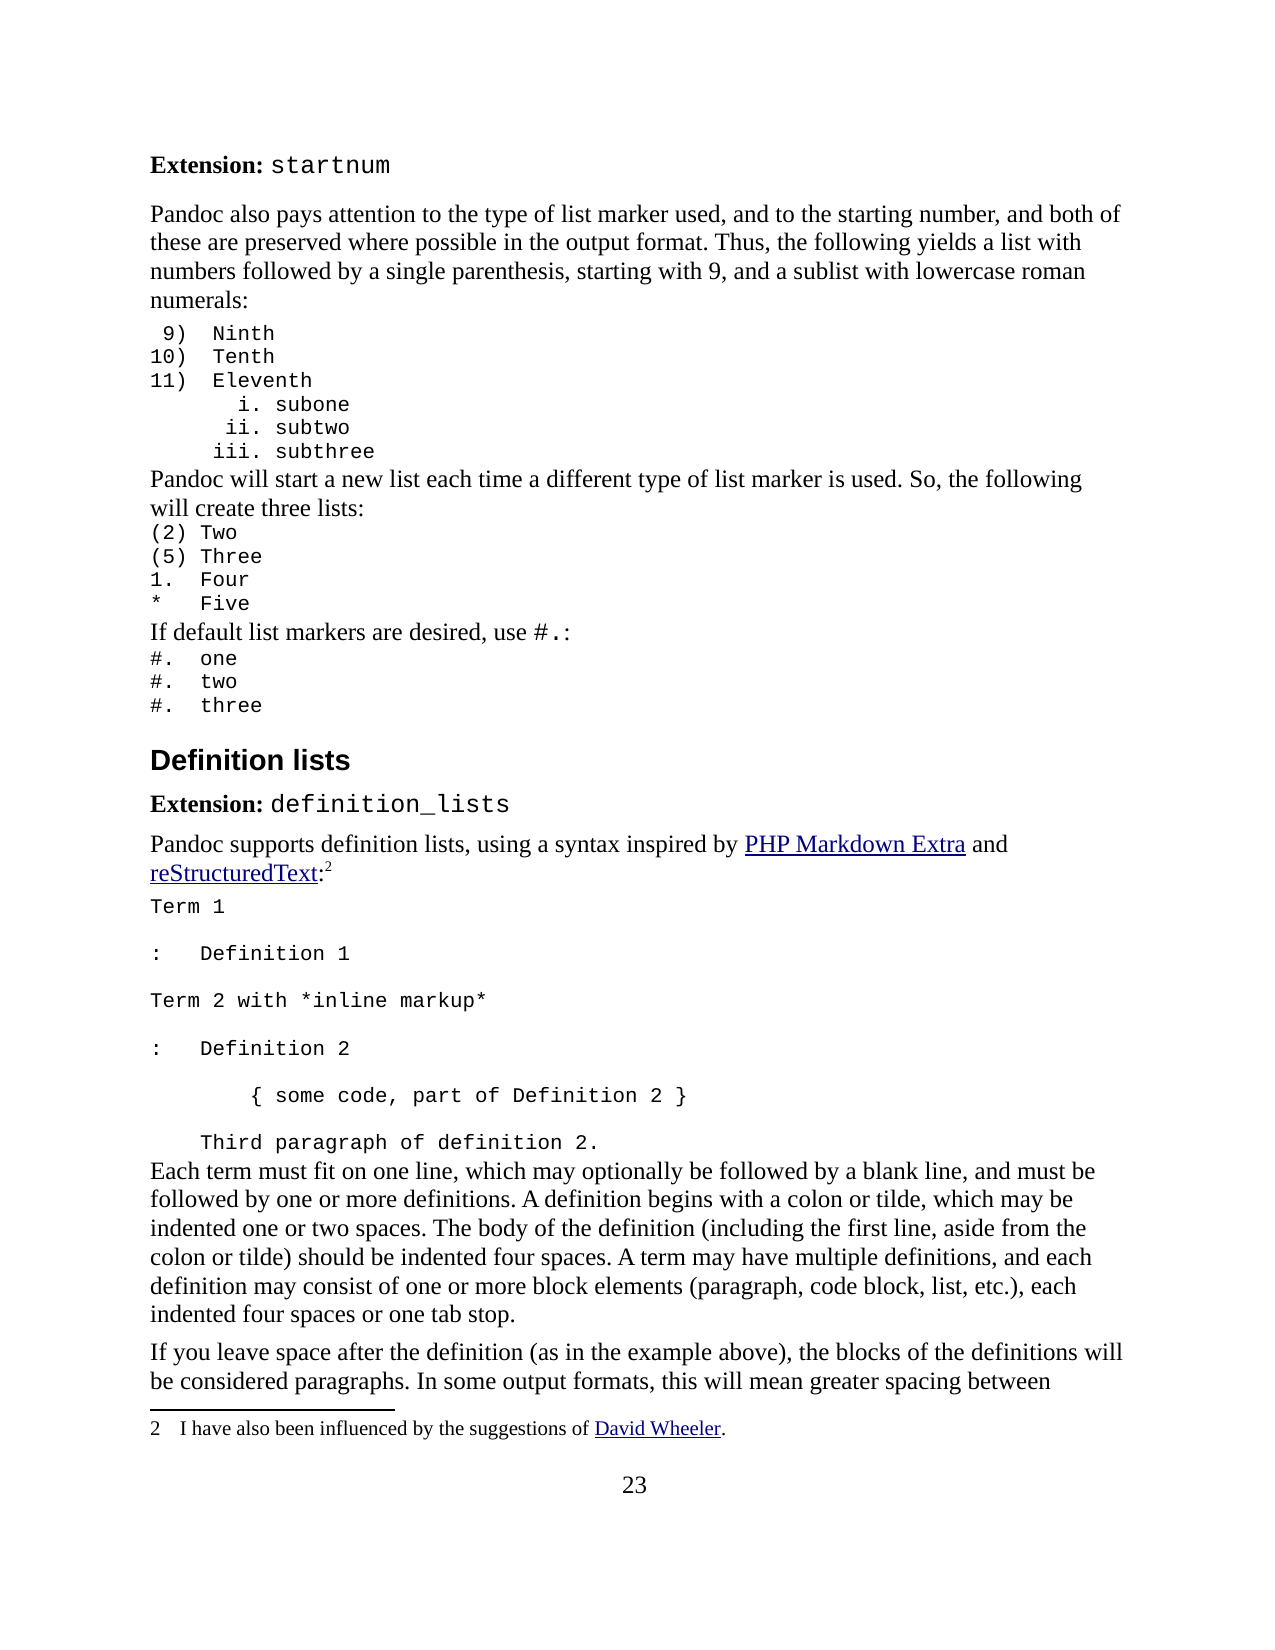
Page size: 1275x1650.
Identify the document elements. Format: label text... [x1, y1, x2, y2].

text (5) Three [150, 546, 1125, 569]
text 10) Tenth [150, 346, 1125, 370]
text Third paragraph of definition 2. [150, 1132, 1125, 1156]
text iii. subthree [150, 441, 1125, 464]
text Term 2 with *inline markup* [150, 990, 1125, 1014]
text : Definition 1 [150, 943, 1125, 967]
text { some code, part of Definition 2 } [150, 1085, 1125, 1108]
text Term 1 [150, 896, 1125, 919]
text (2) Two [150, 522, 1125, 546]
text Pandoc will start a new list each time a different type of list marker is used. So, the following will create three lists: [150, 464, 1125, 522]
text #. one [150, 647, 1125, 671]
text Pandoc supports definition lists, using a syntax inspired by PHP Markdown Extra and reStructuredText: [150, 829, 1125, 887]
text #. two [150, 671, 1125, 695]
text I have also been influenced by the suggestions of David Wheeler. [150, 1416, 1125, 1440]
text i. subone [150, 394, 1125, 417]
text : Definition 2 [150, 1038, 1125, 1061]
text 1. Four [150, 569, 1125, 593]
text 11) Eleventh [150, 370, 1125, 394]
text If you leave space after the definition (as in the example above), the blocks of the definitions will be considered paragraphs. In some output formats, this will mean greater spacing between [150, 1337, 1125, 1395]
text ii. subtwo [150, 417, 1125, 441]
text * Five [150, 593, 1125, 617]
text #. three [150, 695, 1125, 718]
text 9) Ninth [150, 323, 1125, 346]
text Extension: startnum [150, 150, 1125, 181]
text Extension: definition_lists [150, 789, 1125, 820]
text Pandoc also pays attention to the type of list marker used, and to the starting number, and both of these are preserved where possible in the output format. Thus, the following yields a list with numbers followed by a single parenthesis, starting with 9, and a sublist with lowercase roman numerals: [150, 199, 1125, 314]
subtitle Definition lists [150, 743, 1125, 777]
text If default list markers are desired, use #.: [150, 617, 1125, 647]
text Each term must fit on one line, which may optionally be followed by a blank line, and must be followed by one or more definitions. A definition begins with a colon or tilde, which may be indented one or two spaces. The body of the definition (including the first line, aside from the colon or tilde) should be indented four spaces. A term may have multiple definitions, and each definition may consist of one or more block elements (paragraph, code block, list, etc.), each indented four spaces or one tab stop. [150, 1156, 1125, 1328]
